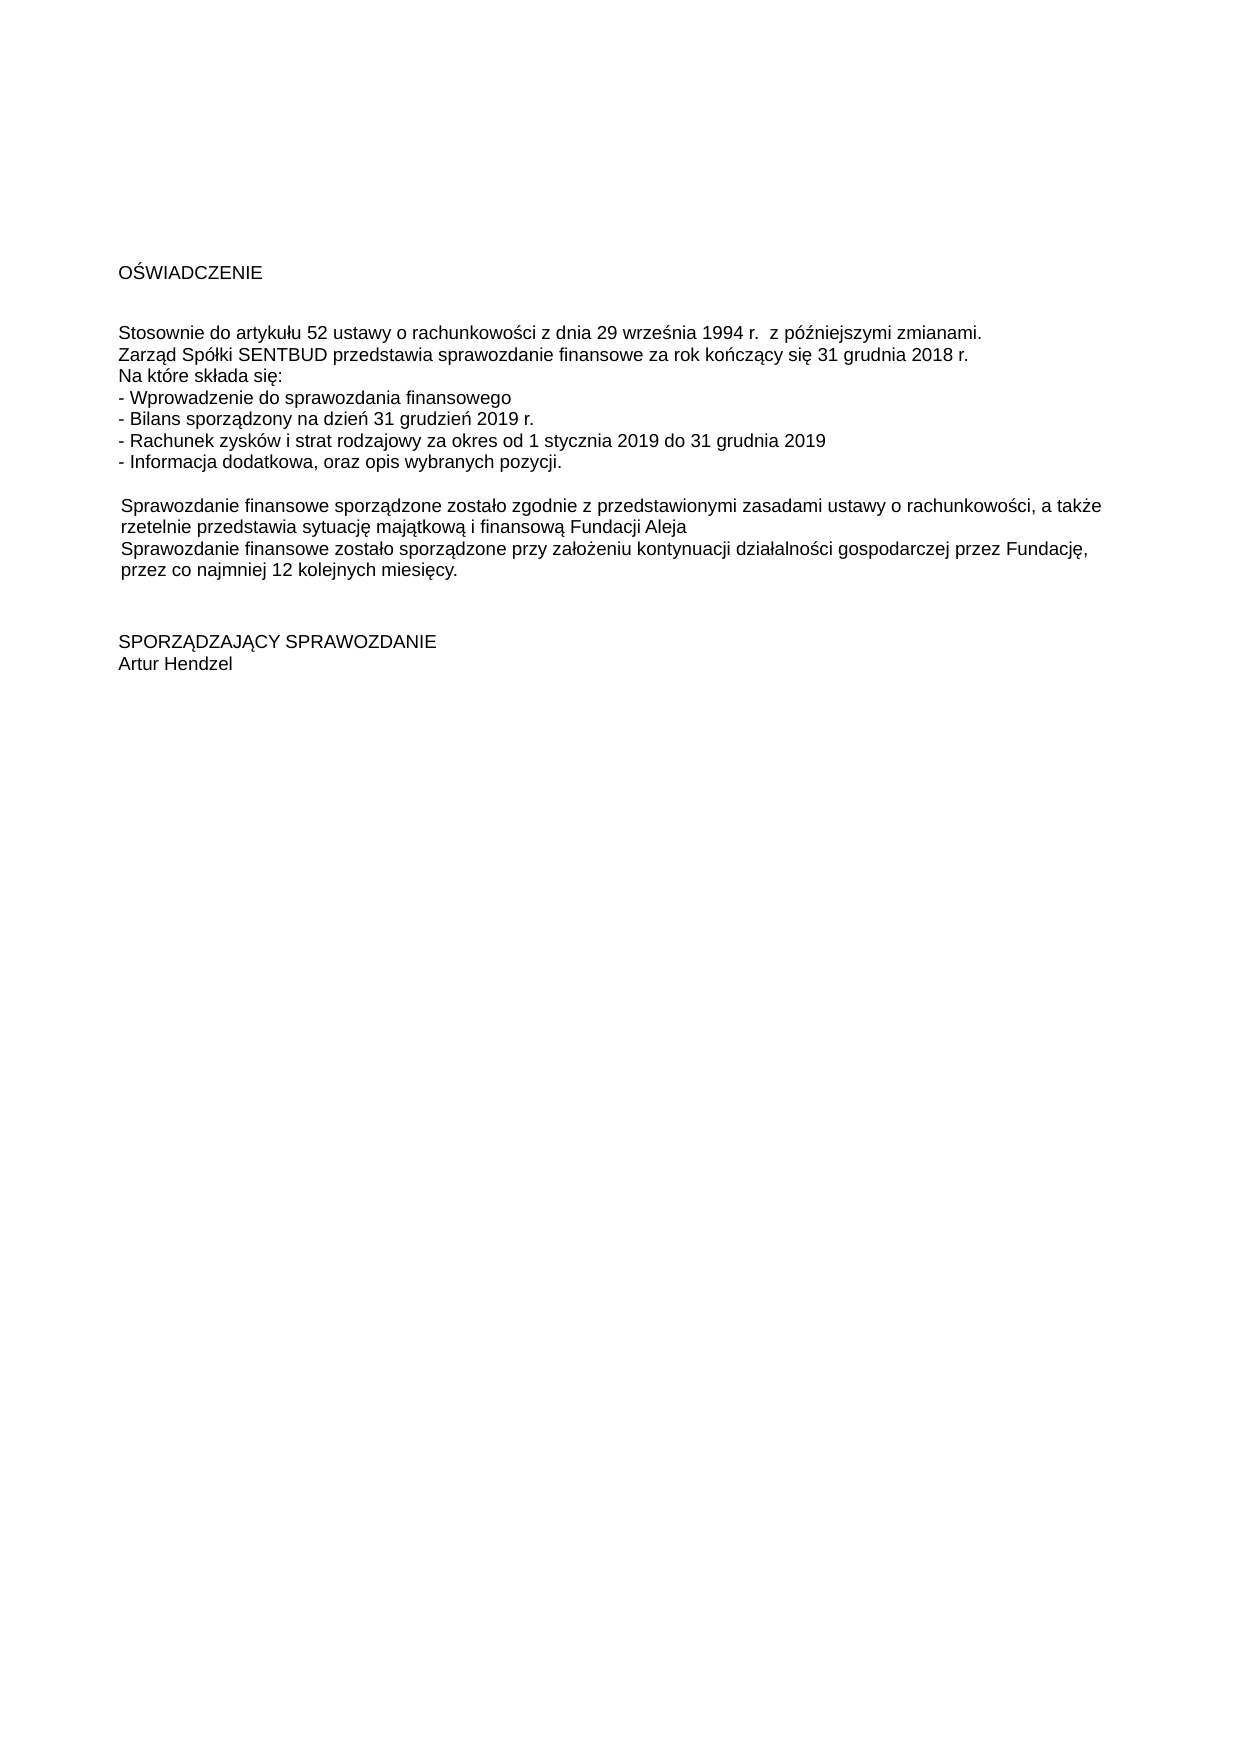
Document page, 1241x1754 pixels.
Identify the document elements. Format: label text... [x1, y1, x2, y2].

text Artur Hendzel [118, 653, 1122, 674]
text - Bilans sporządzony na dzień 31 grudzień 2019 r. [118, 408, 1122, 430]
text - Informacja dodatkowa, oraz opis wybranych pozycji. [118, 451, 1122, 473]
text SPORZĄDZAJĄCY SPRAWOZDANIE [118, 631, 1122, 653]
text Sprawozdanie finansowe sporządzone zostało zgodnie z przedstawionymi zasadami ustawy o rachunkowości, a także rzetelnie przedstawia sytuację majątkową i finansową Fundacji Aleja Sprawozdanie finansowe zostało sporządzone przy założeniu kontynuacji działalności gospodarczej przez Fundację, przez co najmniej 12 kolejnych miesięcy. [121, 494, 1122, 581]
text OŚWIADCZENIE [118, 262, 1122, 283]
text - Wprowadzenie do sprawozdania finansowego [118, 387, 1122, 408]
text Stosownie do artykułu 52 ustawy o rachunkowości z dnia 29 września 1994 r. z późniejszymi zmianami. [118, 322, 1122, 343]
text Zarząd Spółki SENTBUD przedstawia sprawozdanie finansowe za rok kończący się 31 grudnia 2018 r. [118, 343, 1122, 365]
text Na które składa się: [118, 365, 1122, 387]
text - Rachunek zysków i strat rodzajowy za okres od 1 stycznia 2019 do 31 grudnia 2019 [118, 430, 1122, 451]
